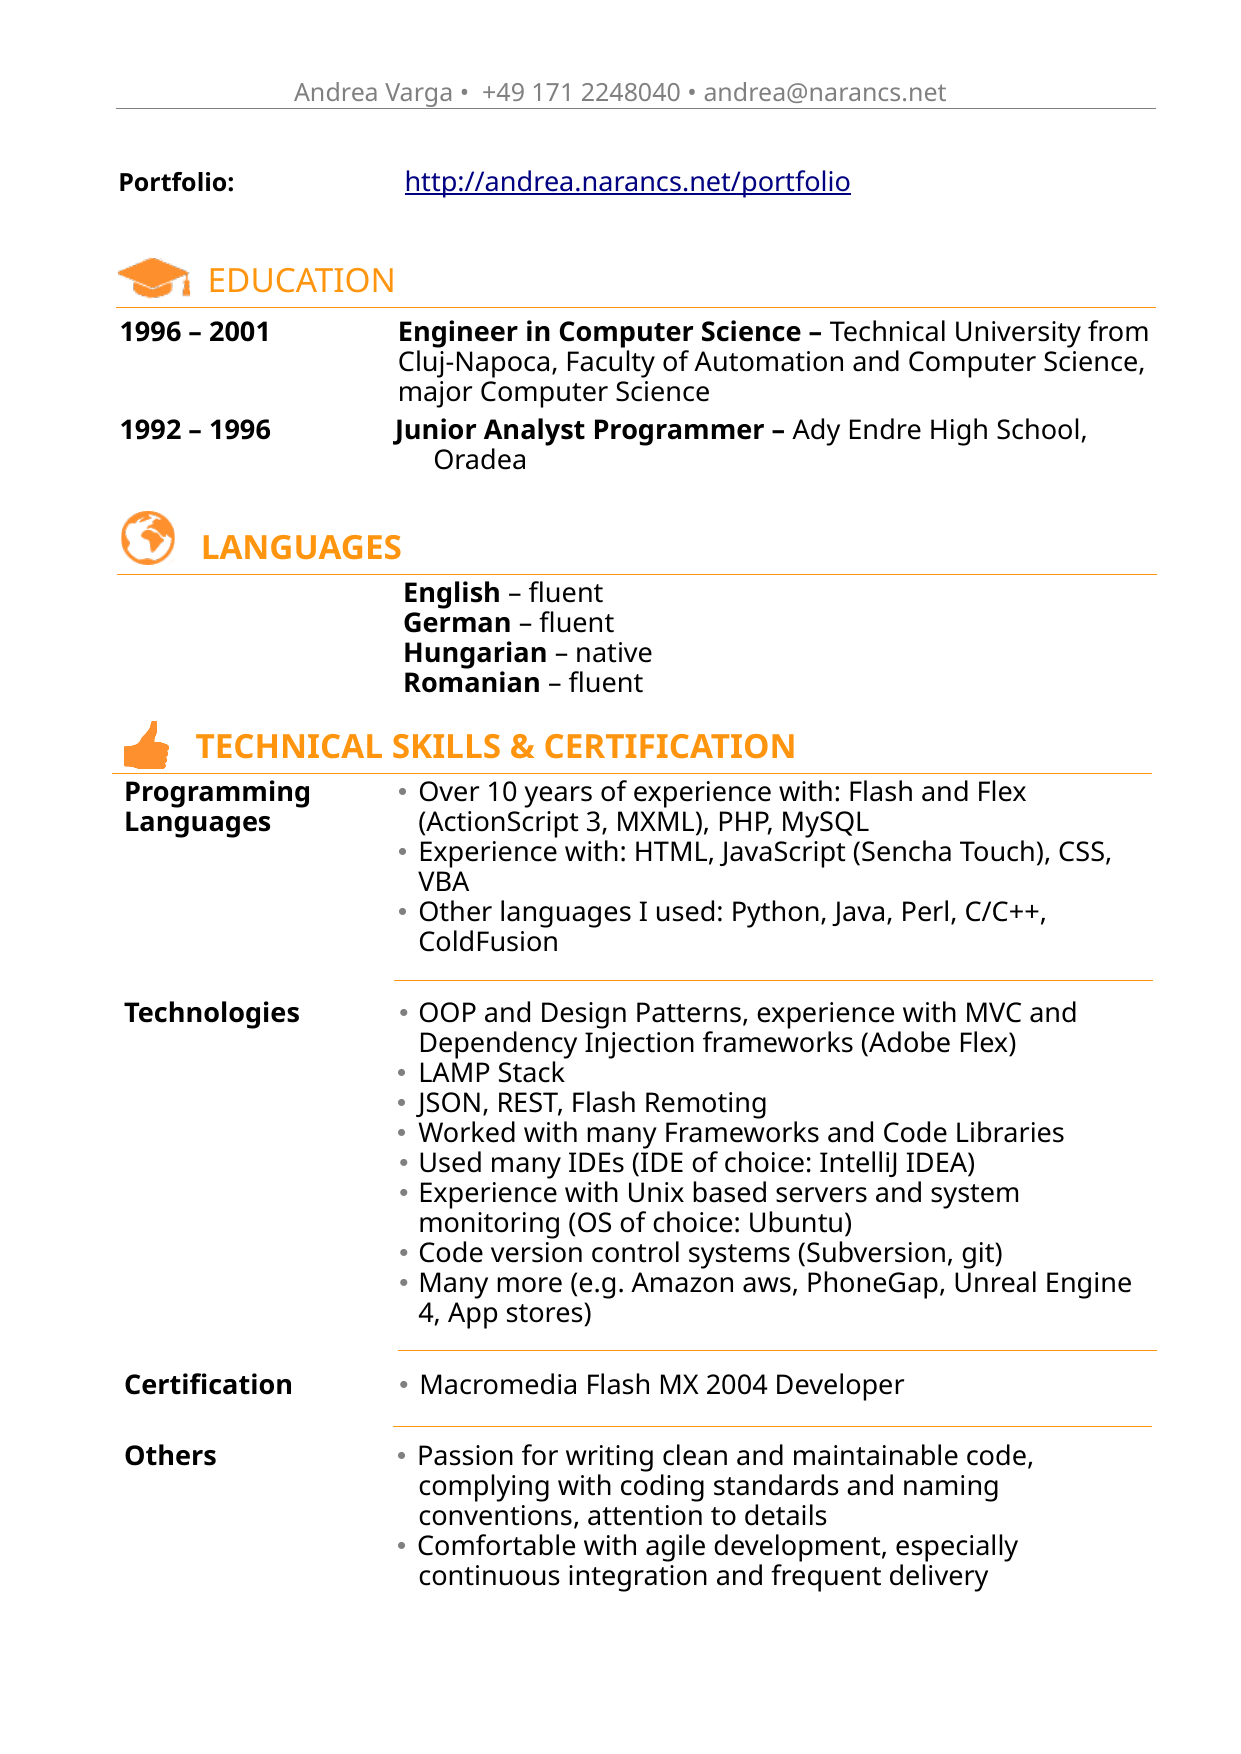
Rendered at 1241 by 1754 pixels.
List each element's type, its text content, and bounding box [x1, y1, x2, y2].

table_cell OOP and Design Patterns, experience with MVC and Dependency Injection frameworks (Adobe Flex) LAMP Stack JSON, REST, Flash Remoting Worked with many Frameworks and Code Libraries Used many IDEs (IDE of choice: IntelliJ IDEA) Experience with Unix based servers and system monitoring (OS of choice: Ubuntu) Code version control systems (Subversion, git) Many more (e.g. Amazon aws, PhoneGap, Unreal Engine 4, App stores) [398, 993, 1155, 1350]
table_header Engineer in Computer Science – Technical University from Cluj-Napoca, Faculty of Automation and Computer Science, major Computer Science [398, 310, 1156, 408]
picture [122, 721, 170, 769]
table_cell Macromedia Flash MX 2004 Developer [398, 1365, 1155, 1436]
table_header 1996 – 2001 [119, 310, 398, 408]
text TECHNICAL SKILLS & CERTIFICATION [170, 734, 1122, 764]
table_cell Others [118, 1436, 398, 1597]
table_cell Technologies [118, 993, 398, 1364]
text Portfolio: http://andrea.narancs.net/portfolio [118, 137, 1122, 197]
table_header Over 10 years of experience with: Flash and Flex (ActionScript 3, MXML), PHP, MySQL Experience with: HTML, JavaScript (Sencha Touch), CSS, VBA Other languages I used: Python, Java, Perl, C/C++, ColdFusion [398, 772, 1155, 993]
table_cell [398, 1351, 1155, 1364]
table_cell Certification [118, 1365, 398, 1436]
text EDUCATION [118, 257, 1122, 303]
table_cell Junior Analyst Programmer – Ady Endre High School, Oradea [398, 408, 1156, 505]
text LANGUAGES [175, 535, 1122, 565]
picture [121, 511, 175, 565]
table_cell 1992 – 1996 [119, 408, 398, 505]
table_cell Passion for writing clean and maintainable code, complying with coding standards and naming conventions, attention to details Comfortable with agile development, especially continuous integration and frequent delivery Practical knowledge in User Experience design [398, 1436, 1155, 1597]
picture [117, 257, 191, 299]
table_header English – fluent German – fluent Hungarian – native Romanian – fluent [397, 575, 1155, 704]
table_header Programming Languages [118, 774, 398, 993]
table_header [118, 575, 397, 704]
